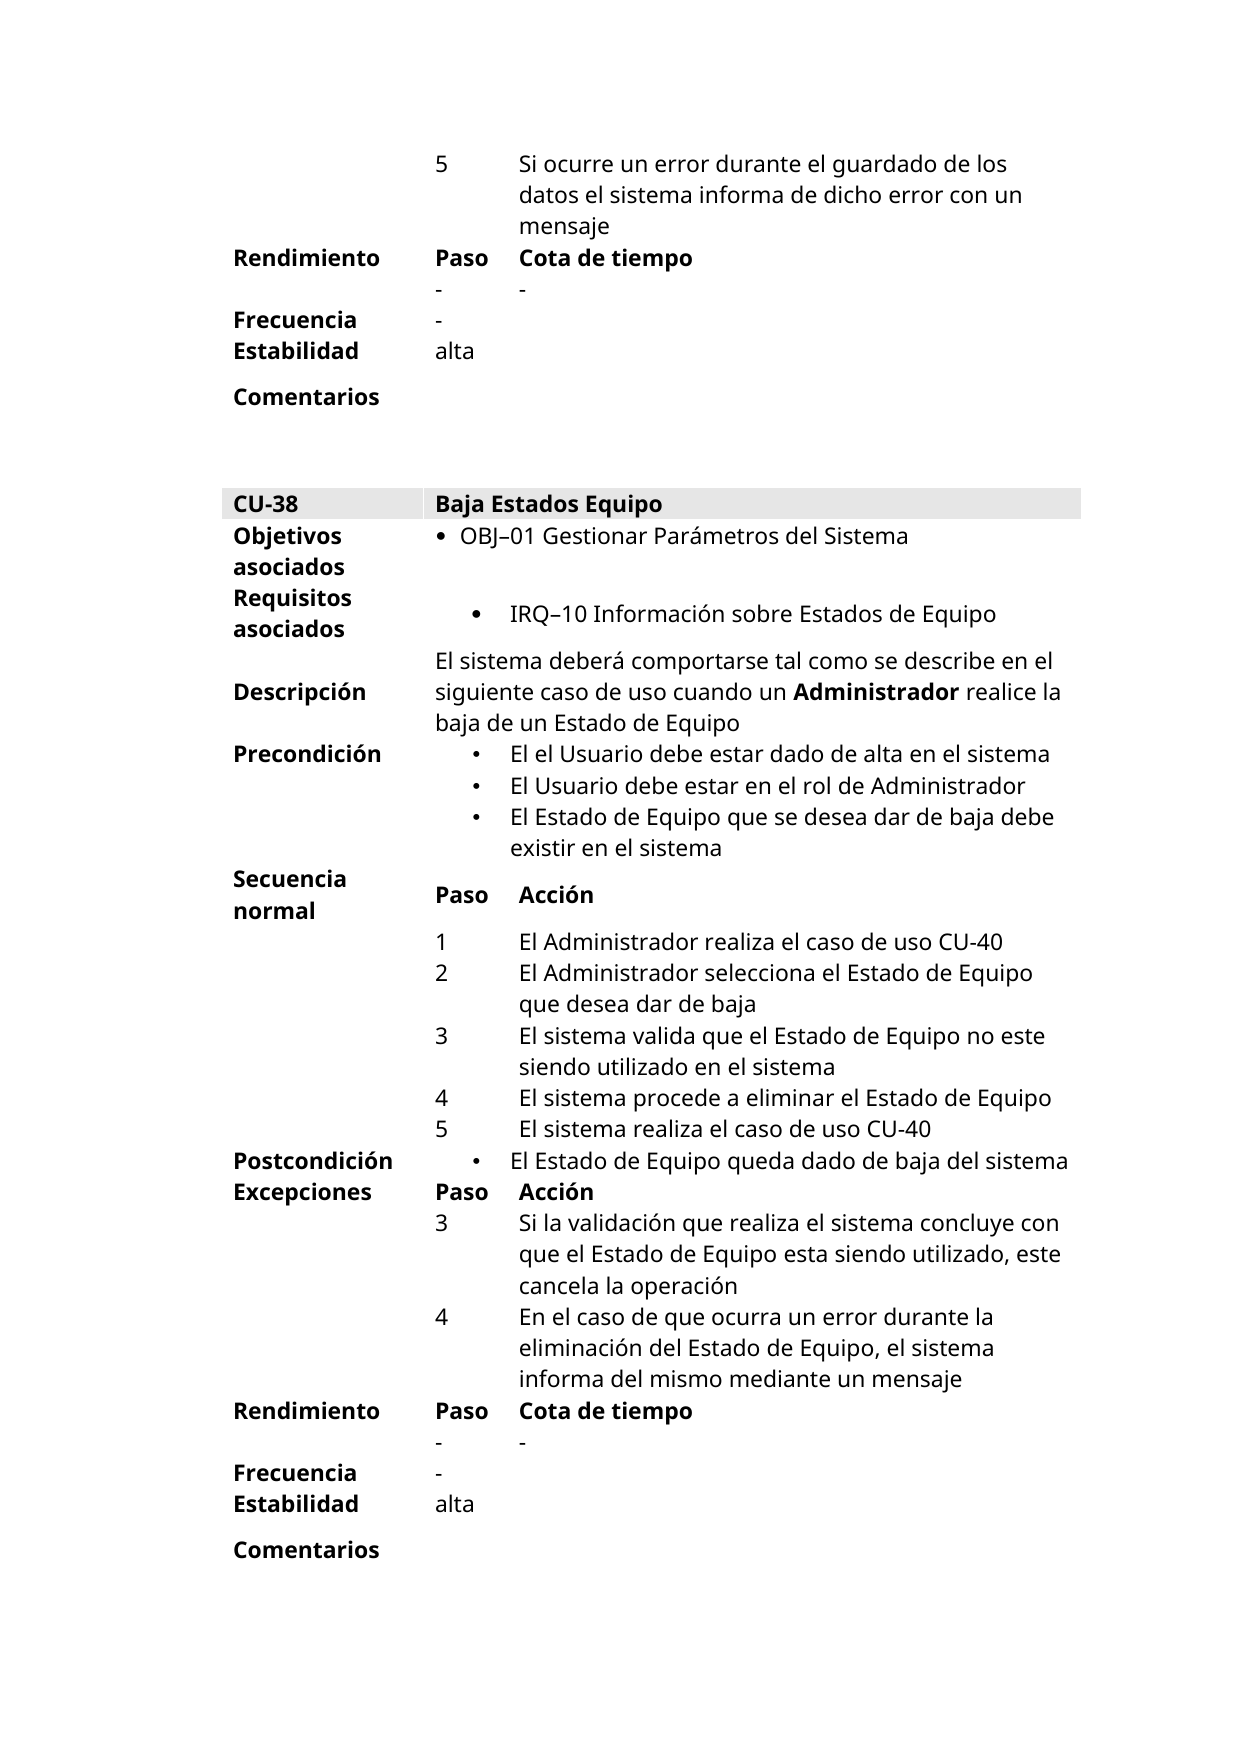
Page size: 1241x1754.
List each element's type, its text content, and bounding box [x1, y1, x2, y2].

table_cell Acción [508, 863, 1081, 926]
table_cell El sistema deberá comportarse tal como se describe en el siguiente caso de uso cuando un Administrador realice la baja de un Estado de Equipo [424, 645, 1081, 738]
table_cell Paso [424, 1176, 507, 1207]
table_cell 5 [424, 1113, 507, 1144]
table_cell IRQ–10 Información sobre Estados de Equipo [424, 582, 1081, 644]
table_cell Estabilidad [222, 1488, 423, 1519]
table_cell alta [424, 1488, 1081, 1519]
table_cell - [424, 1457, 1081, 1488]
table_cell Estabilidad [222, 335, 423, 366]
table_cell El Estado de Equipo queda dado de baja del sistema [424, 1145, 1081, 1176]
table_cell OBJ–01 Gestionar Parámetros del Sistema [424, 520, 1081, 582]
table_cell - [508, 1426, 1081, 1457]
table_cell [222, 926, 423, 1144]
table_cell El sistema valida que el Estado de Equipo no este siendo utilizado en el sistema [508, 1020, 1081, 1082]
table_cell Comentarios [222, 366, 423, 426]
table_cell Acción [508, 1176, 1081, 1207]
table_cell Paso [424, 241, 507, 273]
table_cell 3 [424, 1020, 507, 1082]
table_cell El el Usuario debe estar dado de alta en el sistema El Usuario debe estar en el rol de Administrador El Estado de Equipo que se desea dar de baja debe existir en el sistema [424, 738, 1081, 863]
table_cell 4 [424, 1301, 507, 1394]
table_cell Si ocurre un error durante el guardado de los datos el sistema informa de dicho error con un mensaje [508, 148, 1081, 241]
table_cell alta [424, 335, 1081, 366]
table_cell Cota de tiempo [508, 1395, 1081, 1426]
table_cell - [424, 273, 507, 304]
table_cell 2 [424, 957, 507, 1019]
table_cell Rendimiento [222, 1395, 423, 1426]
table_cell Rendimiento [222, 241, 423, 273]
table_cell Paso [424, 1395, 507, 1426]
table_cell Postcondición [222, 1145, 423, 1176]
table_header CU-38 [222, 488, 423, 519]
table_cell Requisitos asociados [222, 582, 423, 644]
table_cell Frecuencia [222, 304, 423, 335]
table_cell El Administrador realiza el caso de uso CU-40 [508, 926, 1081, 957]
table_cell Excepciones [222, 1176, 423, 1207]
table_cell Secuencia normal [222, 863, 423, 926]
table_cell [222, 1207, 423, 1394]
table_cell Precondición [222, 738, 423, 863]
table_cell - [508, 273, 1081, 304]
table_cell El sistema realiza el caso de uso CU-40 [508, 1113, 1081, 1144]
table_header Baja Estados Equipo [424, 488, 1081, 519]
table_cell El Administrador selecciona el Estado de Equipo que desea dar de baja [508, 957, 1081, 1019]
table_cell 4 [424, 1082, 507, 1113]
table_cell 3 [424, 1207, 507, 1301]
table_cell - [424, 1426, 507, 1457]
table_cell Descripción [222, 645, 423, 738]
table_cell Comentarios [222, 1520, 423, 1579]
table_cell [222, 273, 423, 304]
table_cell En el caso de que ocurra un error durante la eliminación del Estado de Equipo, el sistema informa del mismo mediante un mensaje [508, 1301, 1081, 1394]
table_cell El sistema procede a eliminar el Estado de Equipo [508, 1082, 1081, 1113]
table_cell [424, 1520, 1081, 1579]
table_cell Si la validación que realiza el sistema concluye con que el Estado de Equipo esta siendo utilizado, este cancela la operación [508, 1207, 1081, 1301]
table_cell - [424, 304, 1081, 335]
table_cell [222, 1426, 423, 1457]
table_cell [222, 148, 423, 241]
table_cell Cota de tiempo [508, 241, 1081, 273]
table_cell Objetivos asociados [222, 520, 423, 582]
table_cell 1 [424, 926, 507, 957]
table_cell Frecuencia [222, 1457, 423, 1488]
table_cell Paso [424, 863, 507, 926]
table_cell 5 [424, 148, 507, 241]
table_cell [424, 366, 1081, 426]
